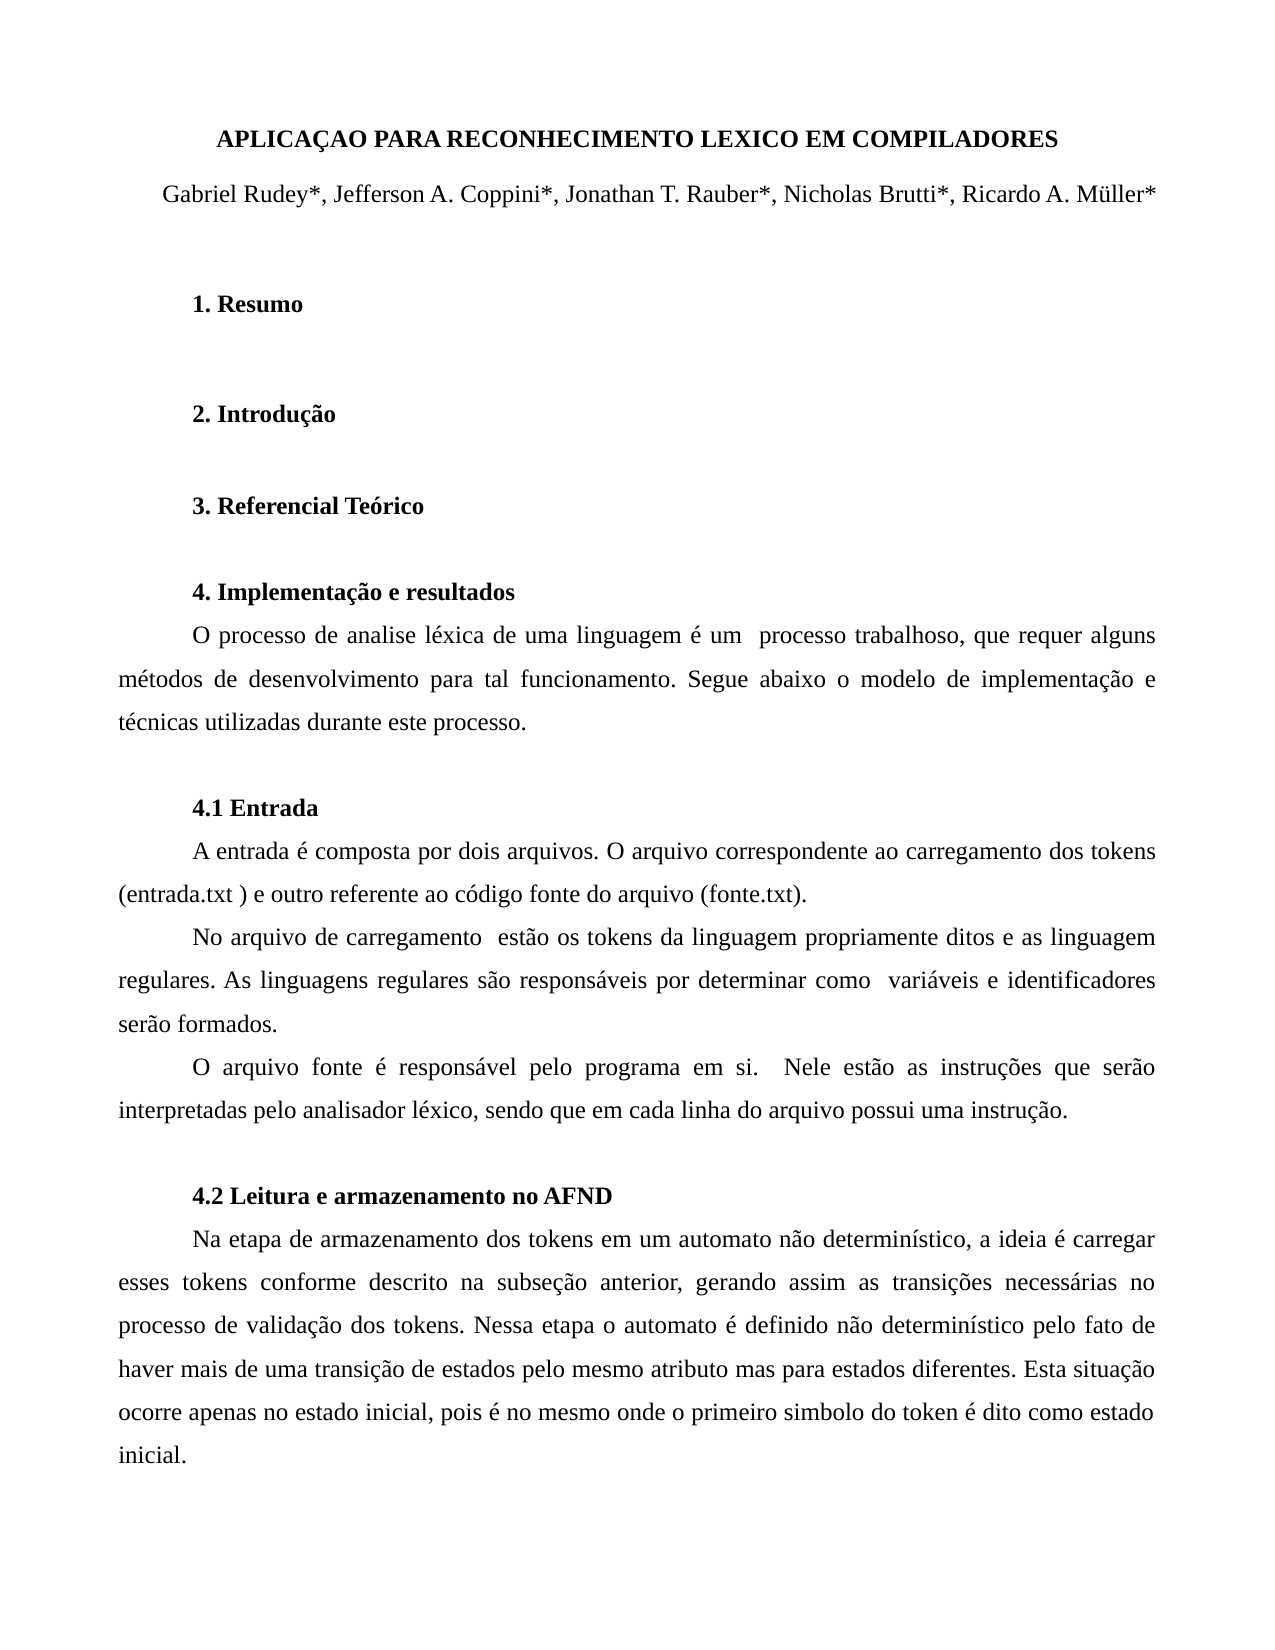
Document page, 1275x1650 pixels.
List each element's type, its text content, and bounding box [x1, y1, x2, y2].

text 3. Referencial Teórico [118, 491, 1157, 520]
text 4.1 Entrada [118, 793, 1157, 822]
text 2. Introdução [118, 399, 1157, 428]
text APLICAÇAO PARA RECONHECIMENTO LEXICO EM COMPILADORES [118, 124, 1157, 153]
text A entrada é composta por dois arquivos. O arquivo correspondente ao carregamento dos tokens (entrada.txt ) e outro referente ao código fonte do arquivo (fonte.txt). [118, 836, 1157, 908]
text O processo de analise léxica de uma linguagem é um processo trabalhoso, que requer alguns métodos de desenvolvimento para tal funcionamento. Segue abaixo o modelo de implementação e técnicas utilizadas durante este processo. [118, 621, 1157, 736]
text 4.2 Leitura e armazenamento no AFND [118, 1181, 1157, 1210]
text Gabriel Rudey*, Jefferson A. Coppini*, Jonathan T. Rauber*, Nicholas Brutti*, Ricardo A. Müller* [118, 179, 1157, 208]
text 1. Resumo [118, 289, 1157, 318]
text O arquivo fonte é responsável pelo programa em si. Nele estão as instruções que serão interpretadas pelo analisador léxico, sendo que em cada linha do arquivo possui uma instrução. [118, 1052, 1157, 1124]
text No arquivo de carregamento estão os tokens da linguagem propriamente ditos e as linguagem regulares. As linguagens regulares são responsáveis por determinar como variáveis e identificadores serão formados. [118, 922, 1157, 1037]
text Na etapa de armazenamento dos tokens em um automato não determinístico, a ideia é carregar esses tokens conforme descrito na subseção anterior, gerando assim as transições necessárias no processo de validação dos tokens. Nessa etapa o automato é definido não determinístico pelo fato de haver mais de uma transição de estados pelo mesmo atributo mas para estados diferentes. Esta situação ocorre apenas no estado inicial, pois é no mesmo onde o primeiro simbolo do token é dito como estado inicial. [118, 1224, 1157, 1469]
text 4. Implementação e resultados [118, 577, 1157, 606]
